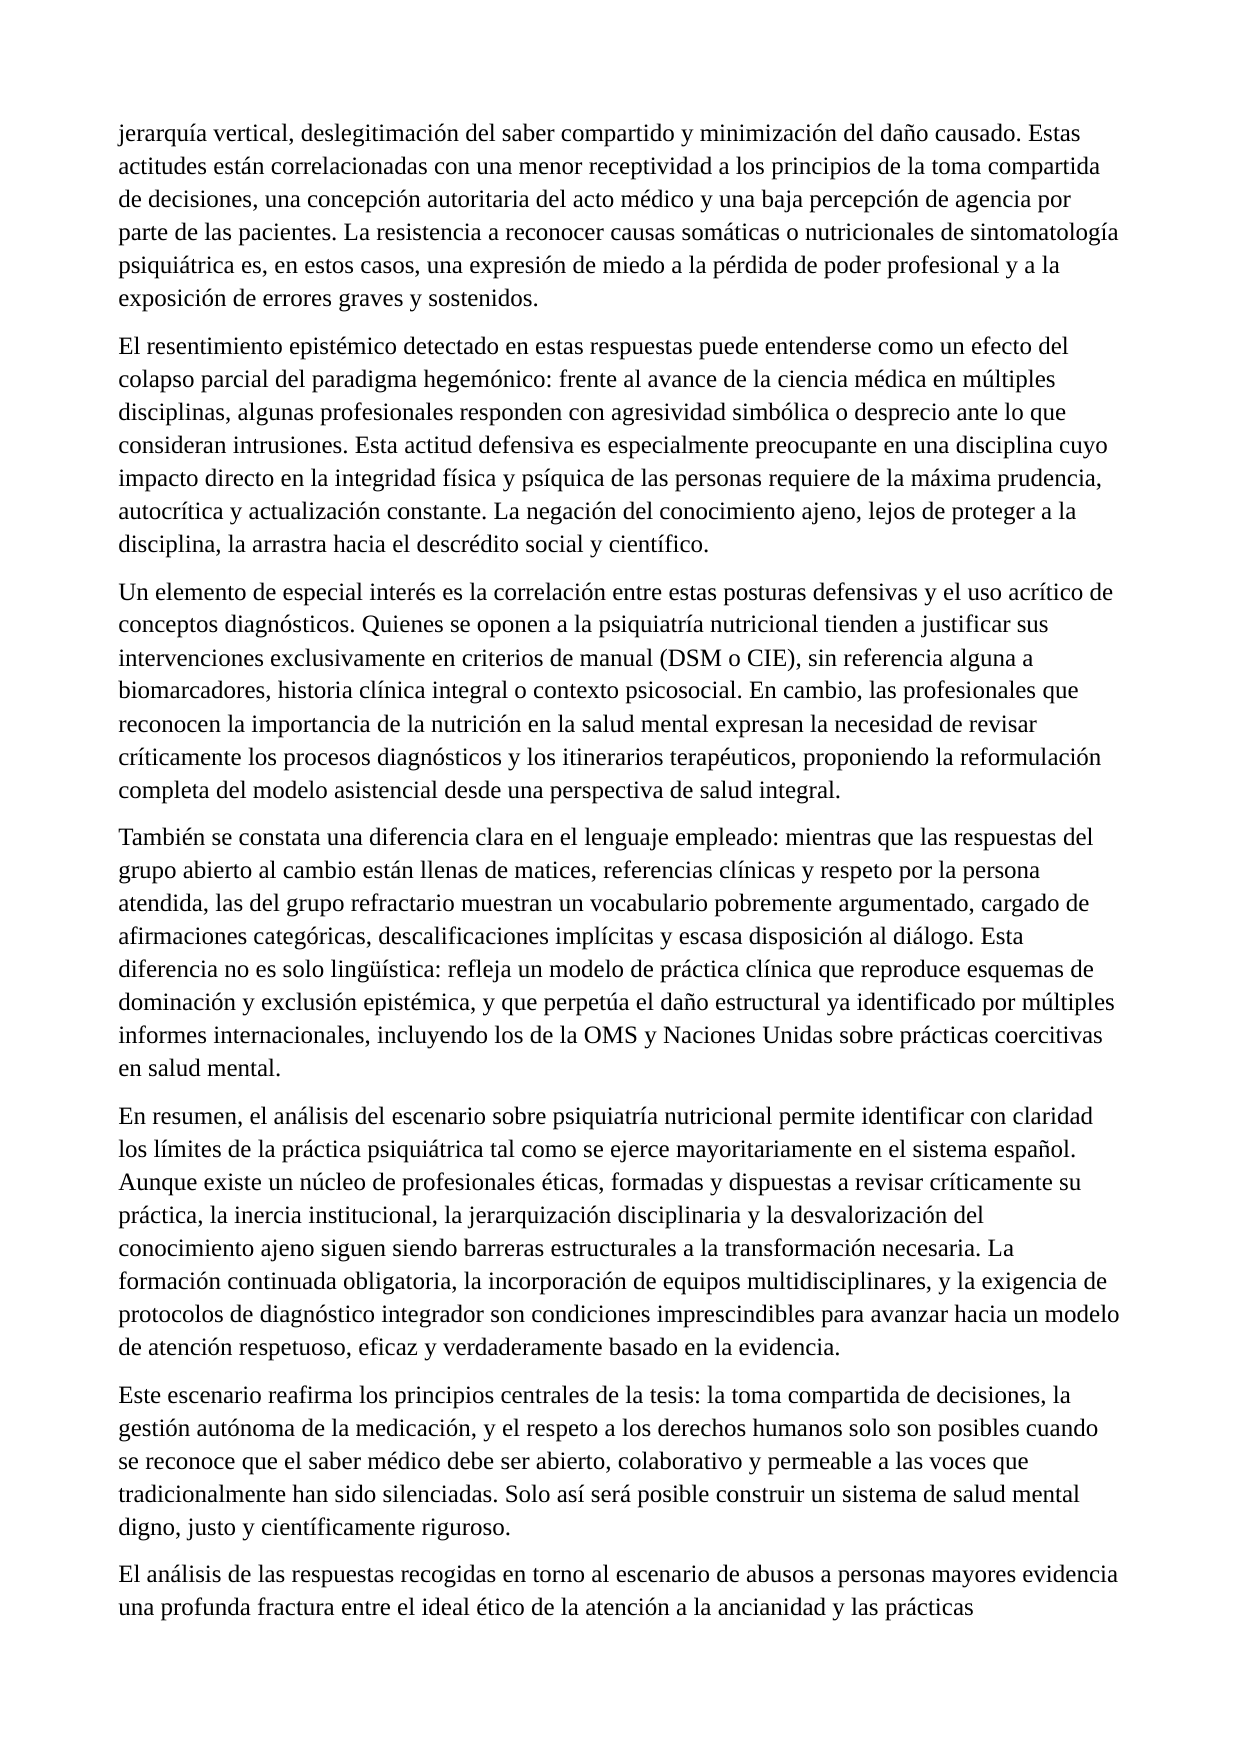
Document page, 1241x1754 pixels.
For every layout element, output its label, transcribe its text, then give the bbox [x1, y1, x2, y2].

text Este escenario reafirma los principios centrales de la tesis: la toma compartida de decisiones, la gestión autónoma de la medicación, y el respeto a los derechos humanos solo son posibles cuando se reconoce que el saber médico debe ser abierto, colaborativo y permeable a las voces que tradicionalmente han sido silenciadas. Solo así será posible construir un sistema de salud mental digno, justo y científicamente riguroso. [118, 1380, 1122, 1541]
text El análisis de las respuestas recogidas en torno al escenario de abusos a personas mayores evidencia una profunda fractura entre el ideal ético de la atención a la ancianidad y las prácticas [118, 1559, 1122, 1621]
text Un elemento de especial interés es la correlación entre estas posturas defensivas y el uso acrítico de conceptos diagnósticos. Quienes se oponen a la psiquiatría nutricional tienden a justificar sus intervenciones exclusivamente en criterios de manual (DSM o CIE), sin referencia alguna a biomarcadores, historia clínica integral o contexto psicosocial. En cambio, las profesionales que reconocen la importancia de la nutrición en la salud mental expresan la necesidad de revisar críticamente los procesos diagnósticos y los itinerarios terapéuticos, proponiendo la reformulación completa del modelo asistencial desde una perspectiva de salud integral. [118, 577, 1122, 803]
text En resumen, el análisis del escenario sobre psiquiatría nutricional permite identificar con claridad los límites de la práctica psiquiátrica tal como se ejerce mayoritariamente en el sistema español. Aunque existe un núcleo de profesionales éticas, formadas y dispuestas a revisar críticamente su práctica, la inercia institucional, la jerarquización disciplinaria y la desvalorización del conocimiento ajeno siguen siendo barreras estructurales a la transformación necesaria. La formación continuada obligatoria, la incorporación de equipos multidisciplinares, y la exigencia de protocolos de diagnóstico integrador son condiciones imprescindibles para avanzar hacia un modelo de atención respetuoso, eficaz y verdaderamente basado en la evidencia. [118, 1101, 1122, 1361]
text También se constata una diferencia clara en el lenguaje empleado: mientras que las respuestas del grupo abierto al cambio están llenas de matices, referencias clínicas y respeto por la persona atendida, las del grupo refractario muestran un vocabulario pobremente argumentado, cargado de afirmaciones categóricas, descalificaciones implícitas y escasa disposición al diálogo. Esta diferencia no es solo lingüística: refleja un modelo de práctica clínica que reproduce esquemas de dominación y exclusión epistémica, y que perpetúa el daño estructural ya identificado por múltiples informes internacionales, incluyendo los de la OMS y Naciones Unidas sobre prácticas coercitivas en salud mental. [118, 822, 1122, 1082]
text El resentimiento epistémico detectado en estas respuestas puede entenderse como un efecto del colapso parcial del paradigma hegemónico: frente al avance de la ciencia médica en múltiples disciplinas, algunas profesionales responden con agresividad simbólica o desprecio ante lo que consideran intrusiones. Esta actitud defensiva es especialmente preocupante en una disciplina cuyo impacto directo en la integridad física y psíquica de las personas requiere de la máxima prudencia, autocrítica y actualización constante. La negación del conocimiento ajeno, lejos de proteger a la disciplina, la arrastra hacia el descrédito social y científico. [118, 331, 1122, 558]
text jerarquía vertical, deslegitimación del saber compartido y minimización del daño causado. Estas actitudes están correlacionadas con una menor receptividad a los principios de la toma compartida de decisiones, una concepción autoritaria del acto médico y una baja percepción de agencia por parte de las pacientes. La resistencia a reconocer causas somáticas o nutricionales de sintomatología psiquiátrica es, en estos casos, una expresión de miedo a la pérdida de poder profesional y a la exposición de errores graves y sostenidos. [118, 118, 1122, 312]
